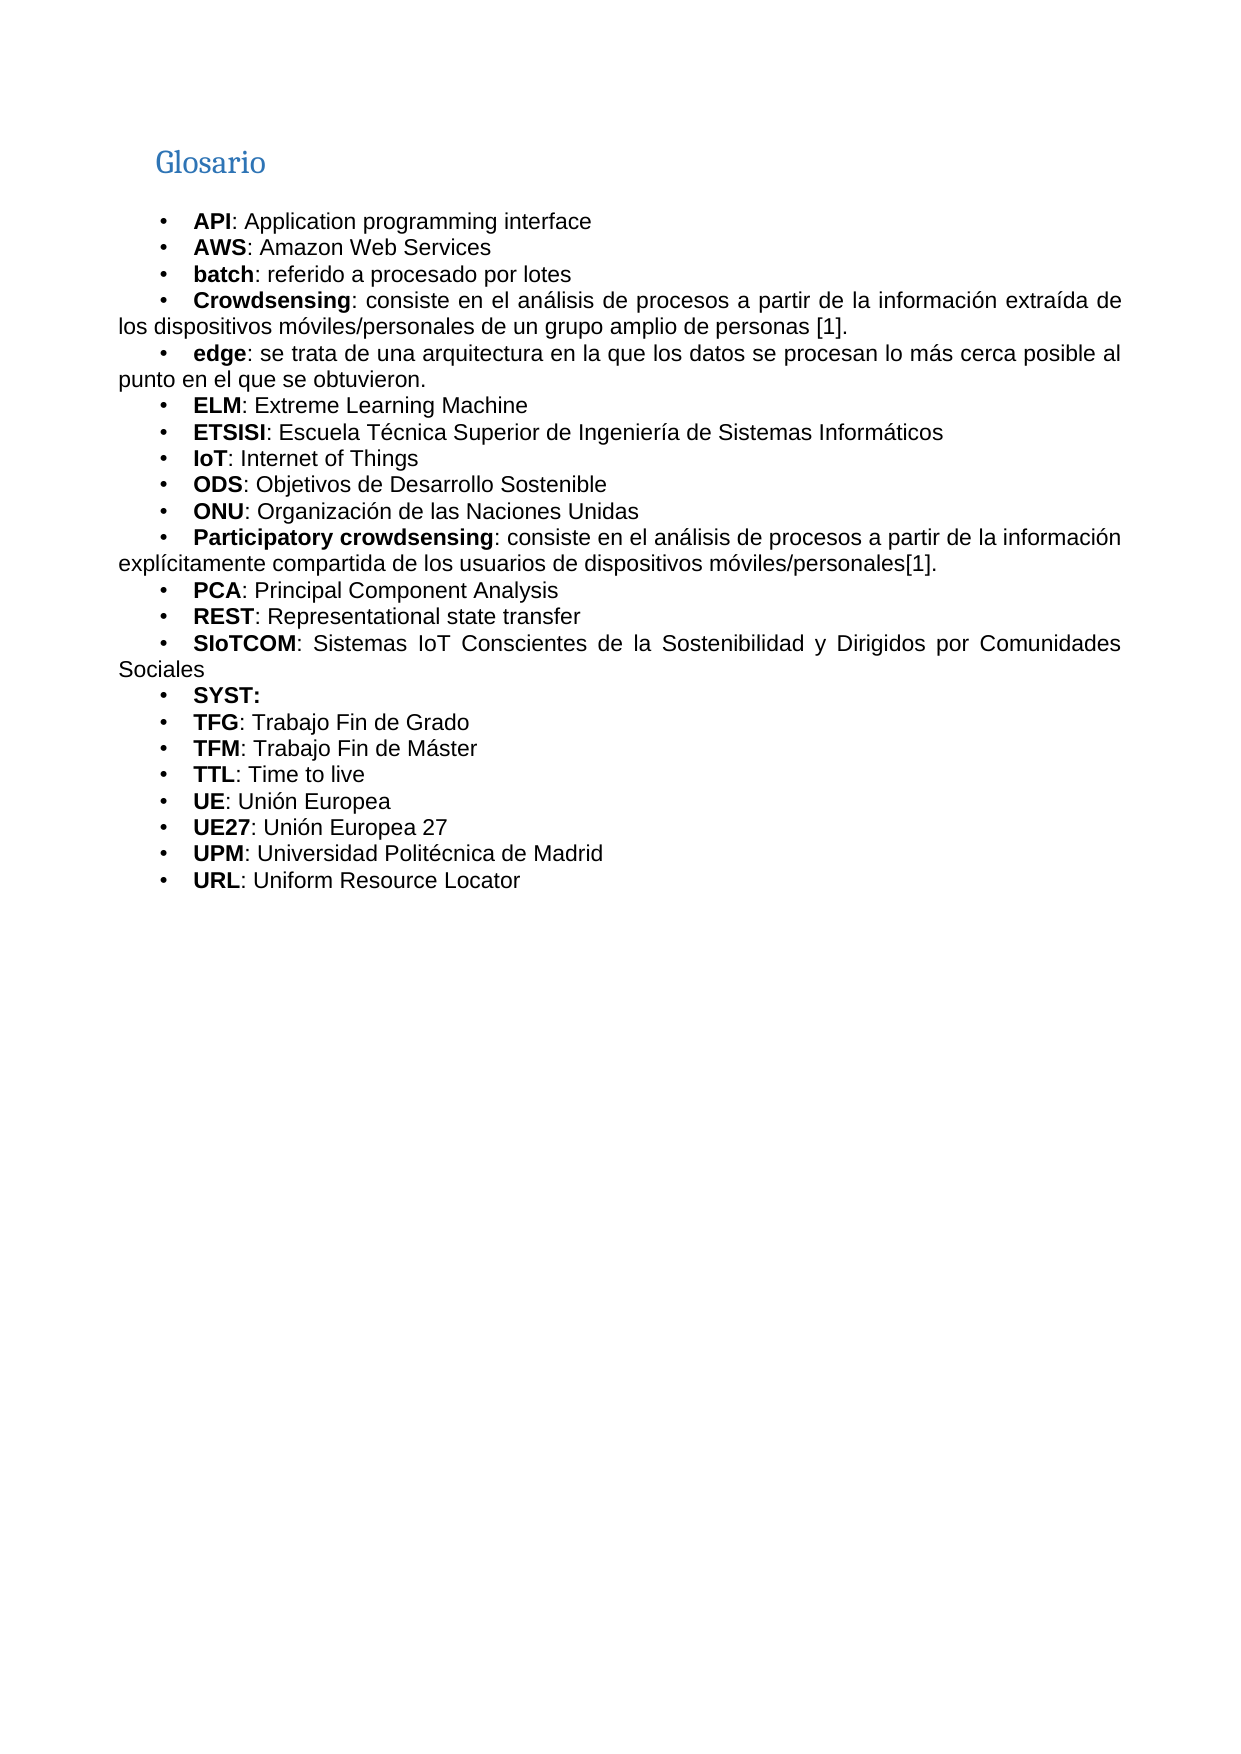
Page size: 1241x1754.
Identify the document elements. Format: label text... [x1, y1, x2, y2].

list Crowdsensing: consiste en el análisis de procesos a partir de la información extraída de los dispositivos móviles/personales de un grupo amplio de personas [1]. [118, 287, 1122, 339]
list AWS: Amazon Web Services [118, 234, 1122, 261]
list ELM: Extreme Learning Machine [118, 392, 1122, 419]
list TTL: Time to live [118, 761, 1122, 788]
subtitle Glosario [156, 143, 1122, 181]
list SYST: [118, 682, 1122, 708]
list REST: Representational state transfer [118, 603, 1122, 629]
list API: Application programming interface [118, 208, 1122, 234]
list ETSISI: Escuela Técnica Superior de Ingeniería de Sistemas Informáticos [118, 419, 1122, 445]
list PCA: Principal Component Analysis [118, 577, 1122, 603]
list SIoTCOM: Sistemas IoT Conscientes de la Sostenibilidad y Dirigidos por Comunidades Sociales [118, 629, 1122, 682]
list TFG: Trabajo Fin de Grado [118, 708, 1122, 735]
list UE27: Unión Europea 27 [118, 814, 1122, 840]
list Participatory crowdsensing: consiste en el análisis de procesos a partir de la información explícitamente compartida de los usuarios de dispositivos móviles/personales[1]. [118, 524, 1122, 577]
list batch: referido a procesado por lotes [118, 261, 1122, 287]
list UPM: Universidad Politécnica de Madrid [118, 840, 1122, 867]
list UE: Unión Europea [118, 788, 1122, 814]
list URL: Uniform Resource Locator [118, 867, 1122, 893]
list IoT: Internet of Things [118, 445, 1122, 471]
list edge: se trata de una arquitectura en la que los datos se procesan lo más cerca posible al punto en el que se obtuvieron. [118, 339, 1122, 392]
list TFM: Trabajo Fin de Máster [118, 735, 1122, 761]
list ODS: Objetivos de Desarrollo Sostenible [118, 471, 1122, 498]
list ONU: Organización de las Naciones Unidas [118, 498, 1122, 524]
